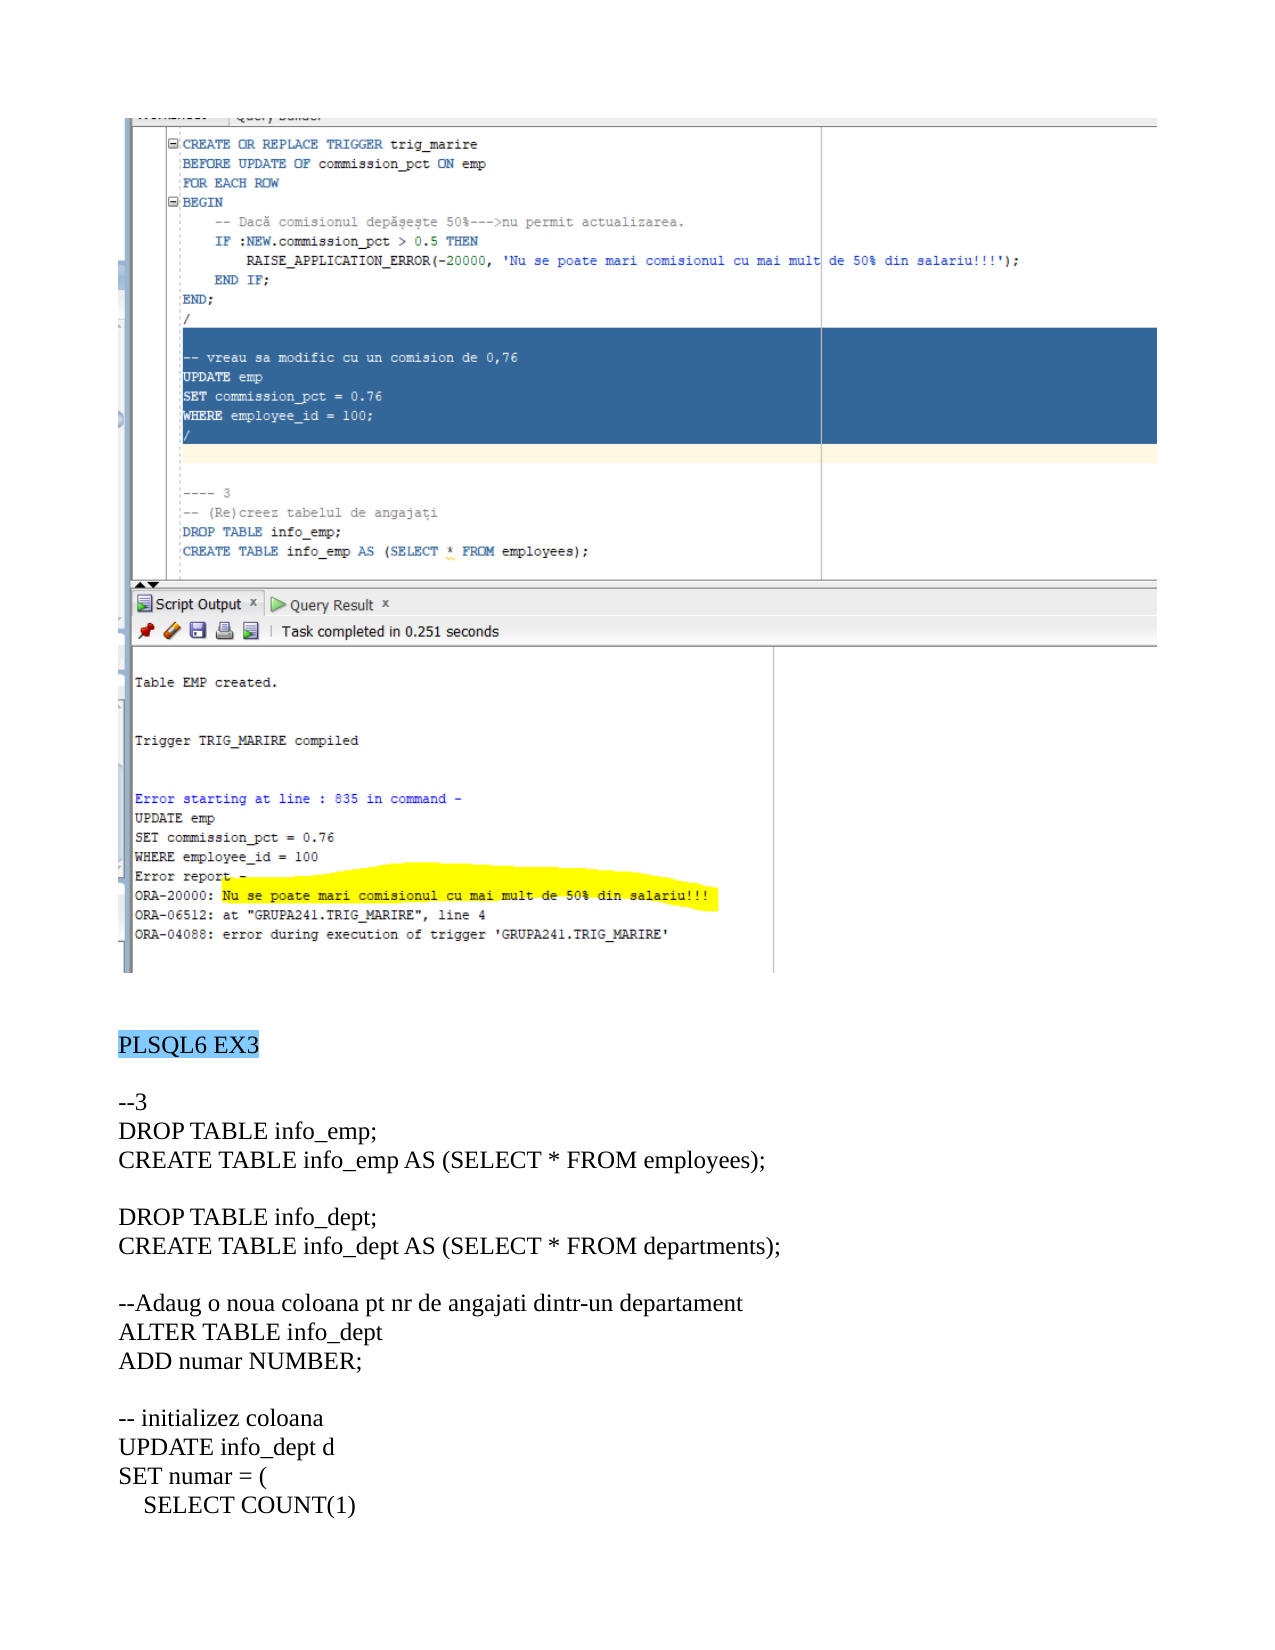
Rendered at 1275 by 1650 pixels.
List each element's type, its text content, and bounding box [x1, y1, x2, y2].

text ALTER TABLE info_dept [118, 1317, 1157, 1346]
text CREATE TABLE info_dept AS (SELECT * FROM departments); [118, 1231, 1157, 1260]
text SET numar = ( [118, 1461, 1157, 1490]
text --3 [118, 1087, 1157, 1116]
text -- initializez coloana [118, 1403, 1157, 1432]
text --Adaug o noua coloana pt nr de angajati dintr-un departament [118, 1288, 1157, 1317]
text PLSQL6 EX3 [118, 1030, 1157, 1058]
text CREATE TABLE info_emp AS (SELECT * FROM employees); [118, 1145, 1157, 1173]
picture [118, 118, 1157, 973]
text ADD numar NUMBER; [118, 1346, 1157, 1375]
text SELECT COUNT(1) [118, 1490, 1157, 1518]
text DROP TABLE info_dept; [118, 1202, 1157, 1231]
text UPDATE info_dept d [118, 1432, 1157, 1461]
text DROP TABLE info_emp; [118, 1116, 1157, 1145]
